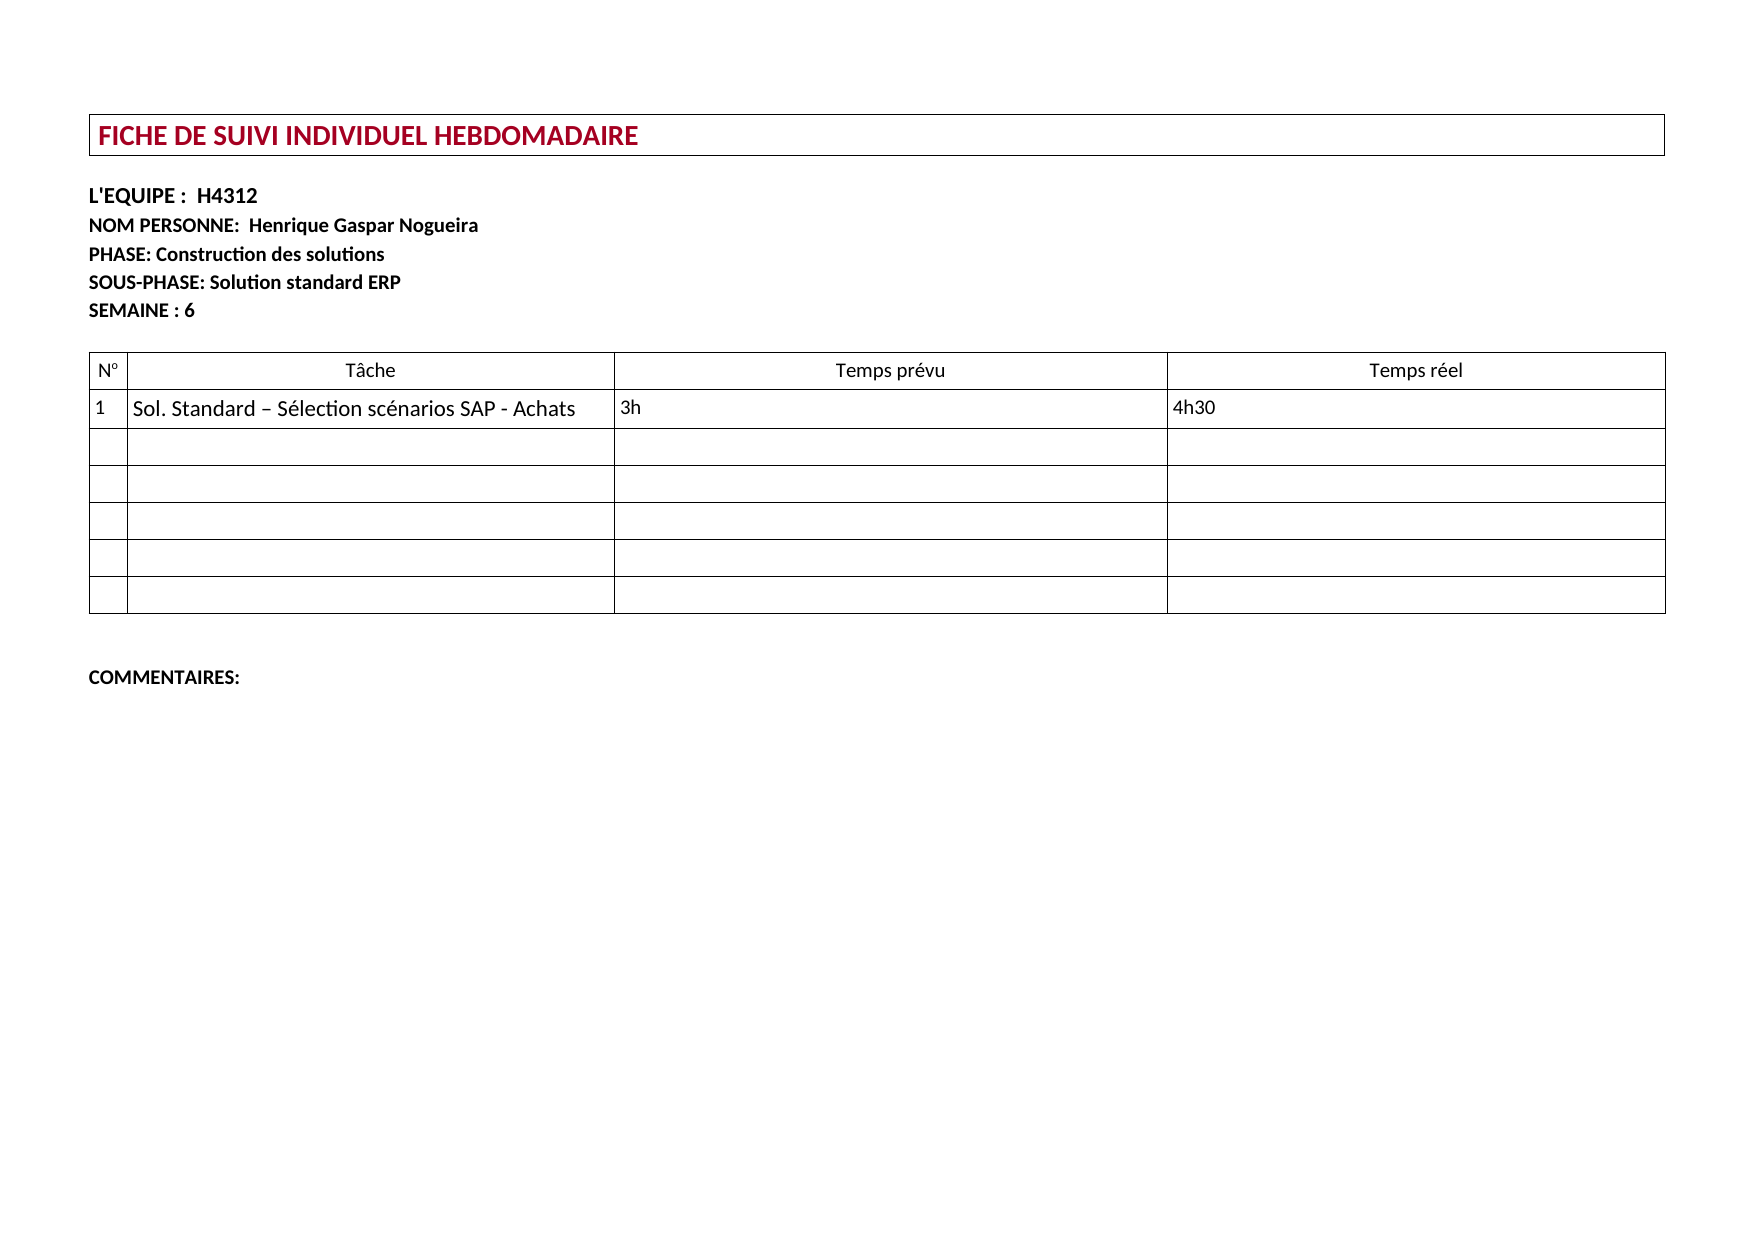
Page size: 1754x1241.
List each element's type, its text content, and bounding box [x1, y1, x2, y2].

table_cell [615, 466, 1167, 502]
table_cell [1168, 503, 1665, 539]
text SOUS-PHASE: Solution standard ERP [89, 269, 1665, 295]
table_cell [90, 540, 127, 576]
text PHASE: Construction des solutions [89, 241, 1665, 266]
table_cell [90, 466, 127, 502]
text NOM PERSONNE: Henrique Gaspar Nogueira [89, 212, 1665, 238]
table_cell [128, 429, 614, 465]
table_cell [615, 429, 1167, 465]
text FICHE DE SUIVI INDIVIDUEL HEBDOMADAIRE [90, 115, 1664, 155]
table_cell [128, 540, 614, 576]
table_cell [90, 503, 127, 539]
table_header No [90, 353, 127, 388]
table_header Temps prévu [615, 353, 1167, 388]
table_cell [1168, 429, 1665, 465]
table_cell [90, 577, 127, 613]
table_cell 1 [90, 390, 127, 428]
table_cell 3h [615, 390, 1167, 428]
table_cell [1168, 466, 1665, 502]
table_cell [615, 503, 1167, 539]
text COMMENTAIRES: [89, 664, 1665, 689]
table_cell [90, 429, 127, 465]
text L'EQUIPE : H4312 [89, 181, 1665, 209]
table_cell Sol. Standard – Sélection scénarios SAP - Achats [128, 390, 614, 428]
table_header Tâche [128, 353, 614, 388]
table_cell 4h30 [1168, 390, 1665, 428]
table_header Temps réel [1168, 353, 1665, 388]
table_cell [128, 466, 614, 502]
table_cell [128, 503, 614, 539]
table_cell [615, 577, 1167, 613]
text SEMAINE : 6 [89, 298, 1665, 323]
table_cell [128, 577, 614, 613]
table_cell [615, 540, 1167, 576]
table_cell [1168, 540, 1665, 576]
table_cell [1168, 577, 1665, 613]
